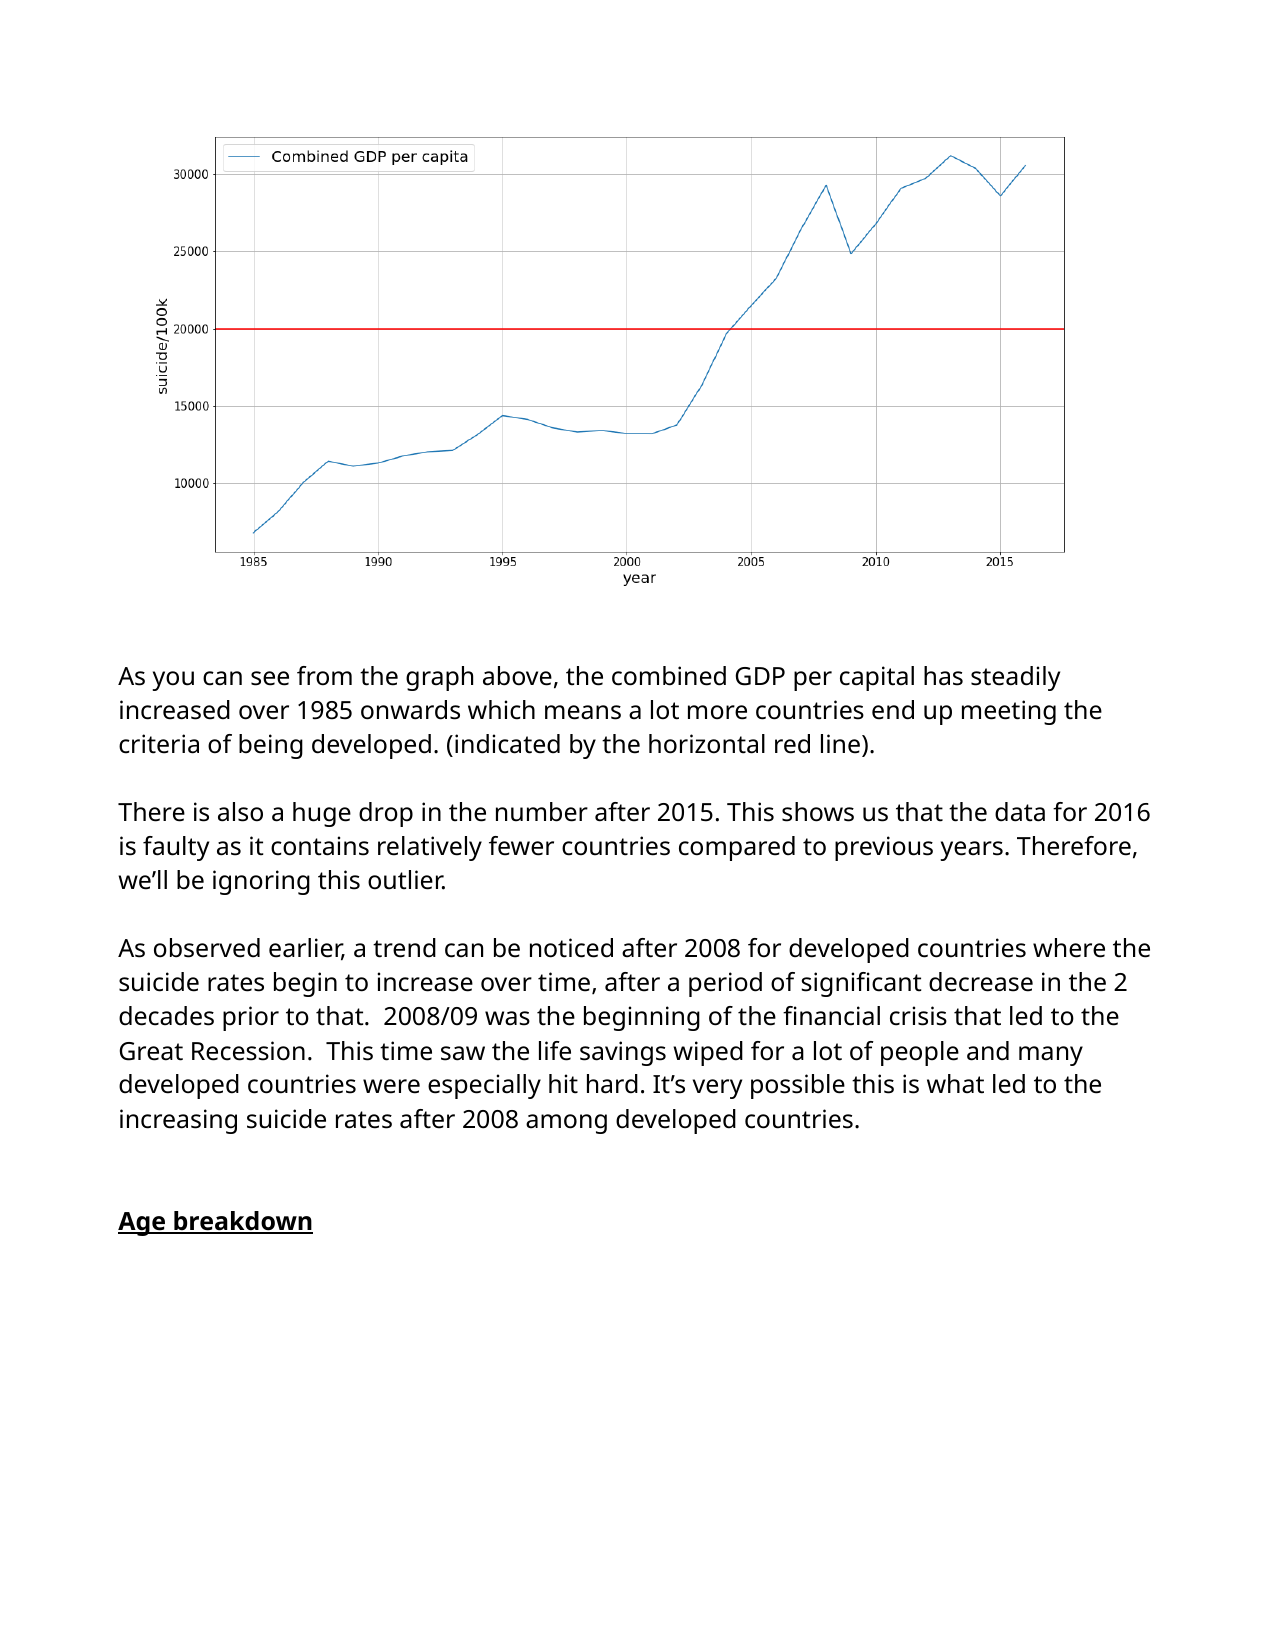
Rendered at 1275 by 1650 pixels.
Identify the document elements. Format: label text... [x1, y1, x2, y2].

text Age breakdown [118, 1203, 1157, 1237]
picture [150, 132, 1069, 591]
text As you can see from the graph above, the combined GDP per capital has steadily increased over 1985 onwards which means a lot more countries end up meeting the criteria of being developed. (indicated by the horizontal red line). [118, 658, 1157, 761]
text There is also a huge drop in the number after 2015. This shows us that the data for 2016 is faulty as it contains relatively fewer countries compared to previous years. Therefore, we’ll be ignoring this outlier. [118, 795, 1157, 897]
text As observed earlier, a trend can be noticed after 2008 for developed countries where the suicide rates begin to increase over time, after a period of significant decrease in the 2 decades prior to that. 2008/09 was the beginning of the financial crisis that led to the Great Recession. This time saw the life savings wiped for a lot of people and many developed countries were especially hit hard. It’s very possible this is what led to the increasing suicide rates after 2008 among developed countries. [118, 931, 1157, 1135]
